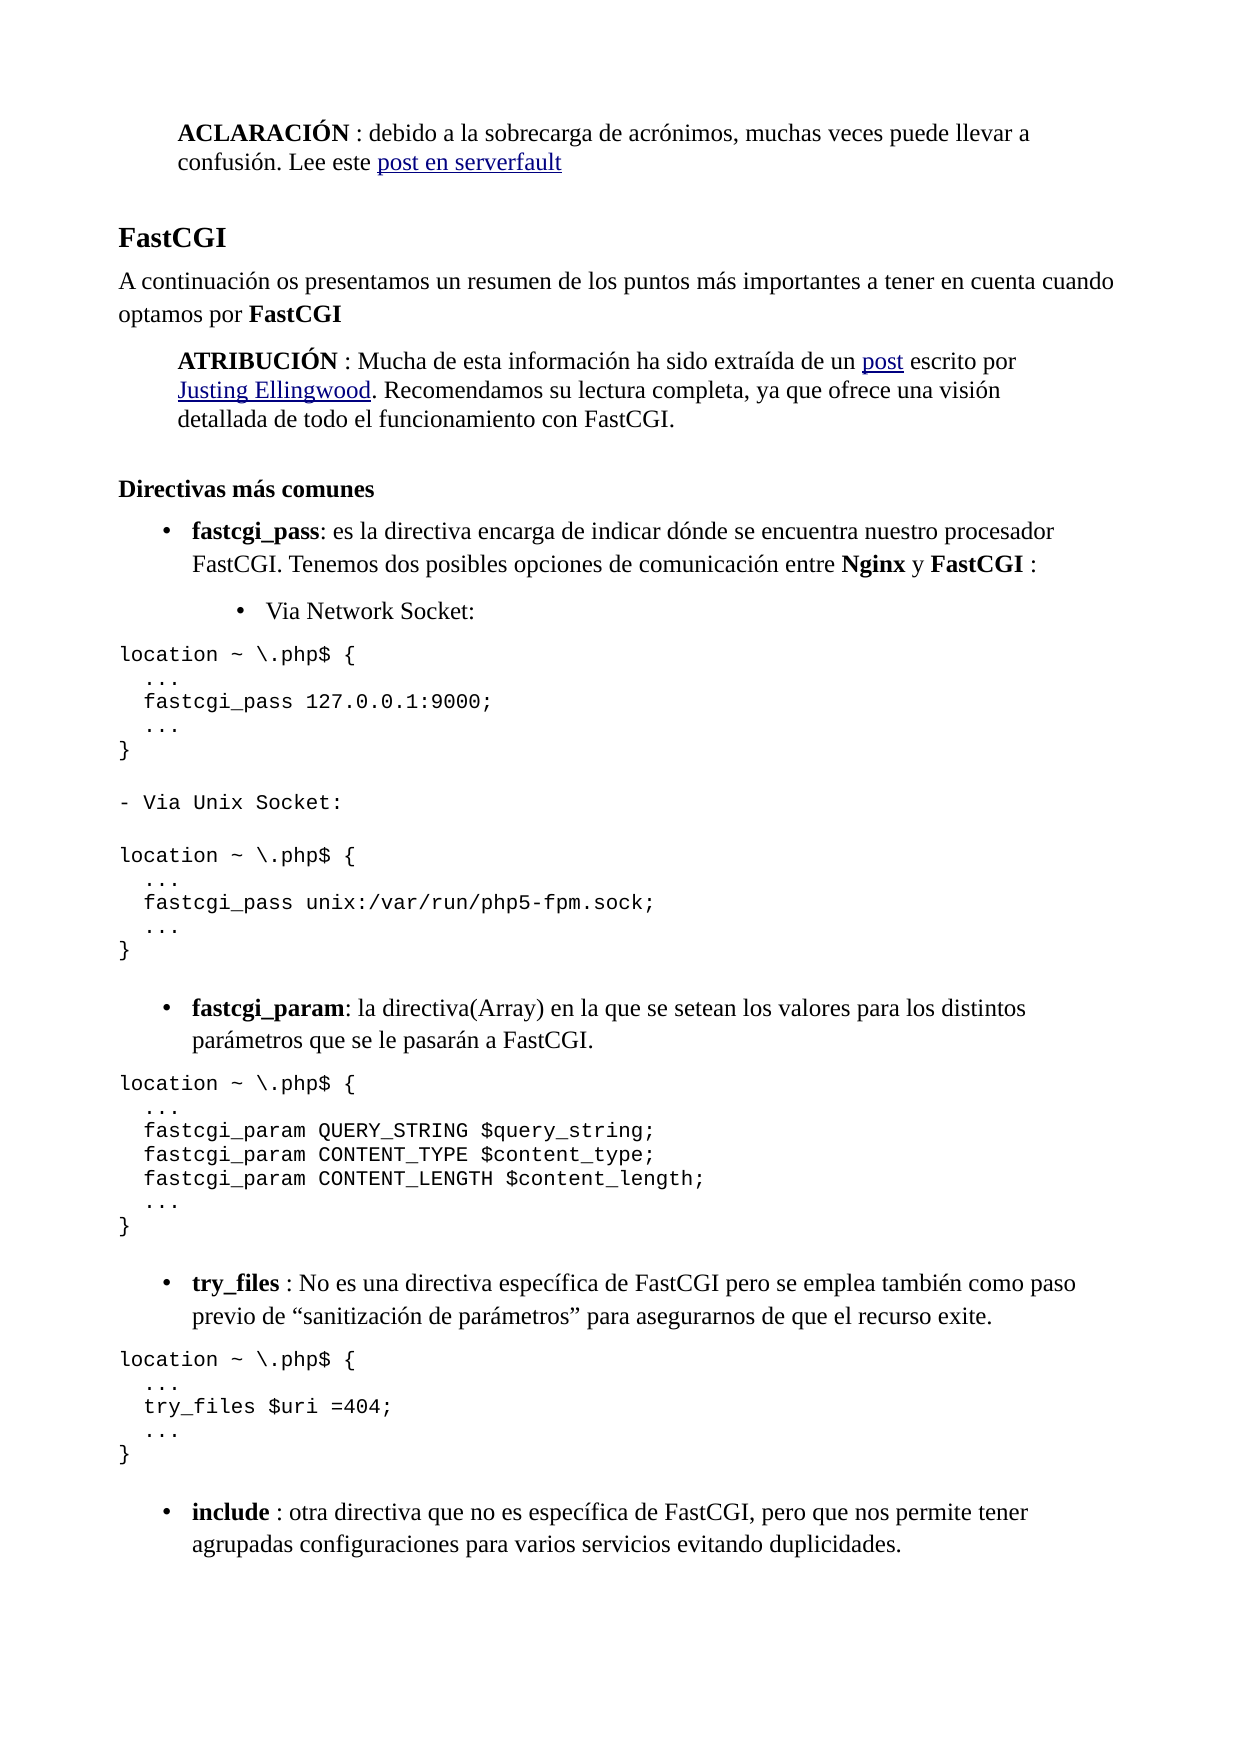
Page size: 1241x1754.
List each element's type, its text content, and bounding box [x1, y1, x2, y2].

text ... [118, 868, 1122, 892]
subtitle FastCGI [118, 220, 1122, 253]
text A continuación os presentamos un resumen de los puntos más importantes a tener en cuenta cuando optamos por FastCGI [118, 266, 1122, 327]
text } [118, 739, 1122, 762]
text fastcgi_param CONTENT_TYPE $content_type; [118, 1144, 1122, 1168]
list Via Network Socket: [236, 596, 1122, 625]
text ... [118, 1420, 1122, 1443]
text ... [118, 1372, 1122, 1396]
text fastcgi_param CONTENT_LENGTH $content_length; [118, 1168, 1122, 1191]
text ... [118, 668, 1122, 691]
text } [118, 1443, 1122, 1467]
text - Via Unix Socket: [118, 792, 1122, 815]
text try_files $uri =404; [118, 1396, 1122, 1420]
subtitle Directivas más comunes [118, 474, 1122, 503]
text location ~ \.php$ { [118, 1073, 1122, 1097]
list fastcgi_pass: es la directiva encarga de indicar dónde se encuentra nuestro procesador FastCGI. Tenemos dos posibles opciones de comunicación entre Nginx y FastCGI : [162, 516, 1122, 578]
text ... [118, 1191, 1122, 1215]
text fastcgi_pass unix:/var/run/php5-fpm.sock; [118, 892, 1122, 916]
text ... [118, 916, 1122, 939]
text fastcgi_param QUERY_STRING $query_string; [118, 1121, 1122, 1144]
text ACLARACIÓN : debido a la sobrecarga de acrónimos, muchas veces puede llevar a confusión. Lee este post en serverfault [177, 118, 1063, 176]
text location ~ \.php$ { [118, 1349, 1122, 1372]
list try_files : No es una directiva específica de FastCGI pero se emplea también como paso previo de “sanitización de parámetros” para asegurarnos de que el recurso exite. [162, 1268, 1122, 1330]
text location ~ \.php$ { [118, 644, 1122, 668]
text ... [118, 715, 1122, 739]
text fastcgi_pass 127.0.0.1:9000; [118, 691, 1122, 715]
text } [118, 939, 1122, 963]
list include : otra directiva que no es específica de FastCGI, pero que nos permite tener agrupadas configuraciones para varios servicios evitando duplicidades. [162, 1497, 1122, 1558]
text } [118, 1215, 1122, 1239]
text ... [118, 1097, 1122, 1121]
text location ~ \.php$ { [118, 845, 1122, 868]
text ATRIBUCIÓN : Mucha de esta información ha sido extraída de un post escrito por Justing Ellingwood. Recomendamos su lectura completa, ya que ofrece una visión detallada de todo el funcionamiento con FastCGI. [177, 346, 1063, 433]
list fastcgi_param: la directiva(Array) en la que se setean los valores para los distintos parámetros que se le pasarán a FastCGI. [162, 993, 1122, 1054]
